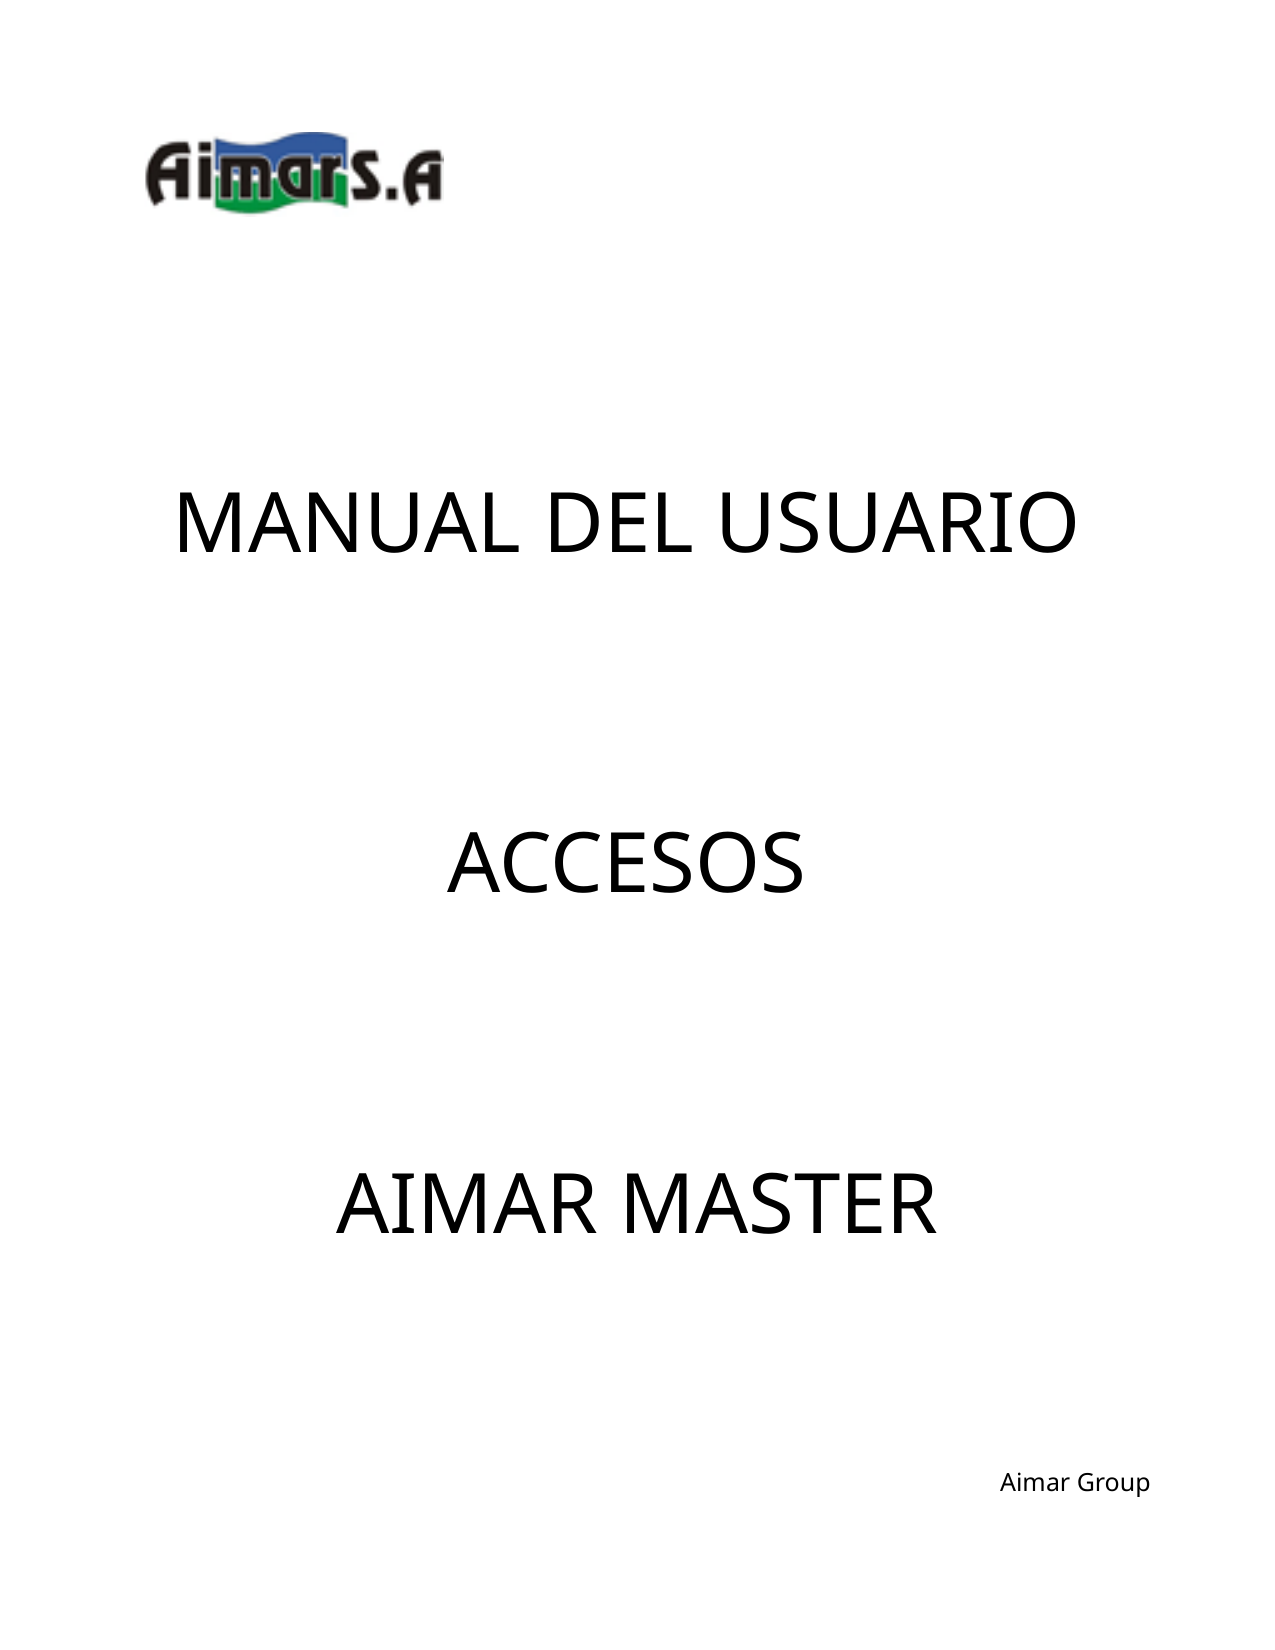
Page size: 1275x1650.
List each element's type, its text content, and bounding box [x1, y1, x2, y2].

text Aimar Group [118, 1464, 1157, 1498]
text MANUAL DEL USUARIO [118, 463, 1157, 577]
picture [144, 132, 444, 217]
text ACCESOS [118, 804, 1157, 917]
text AIMAR MASTER [118, 1144, 1157, 1258]
